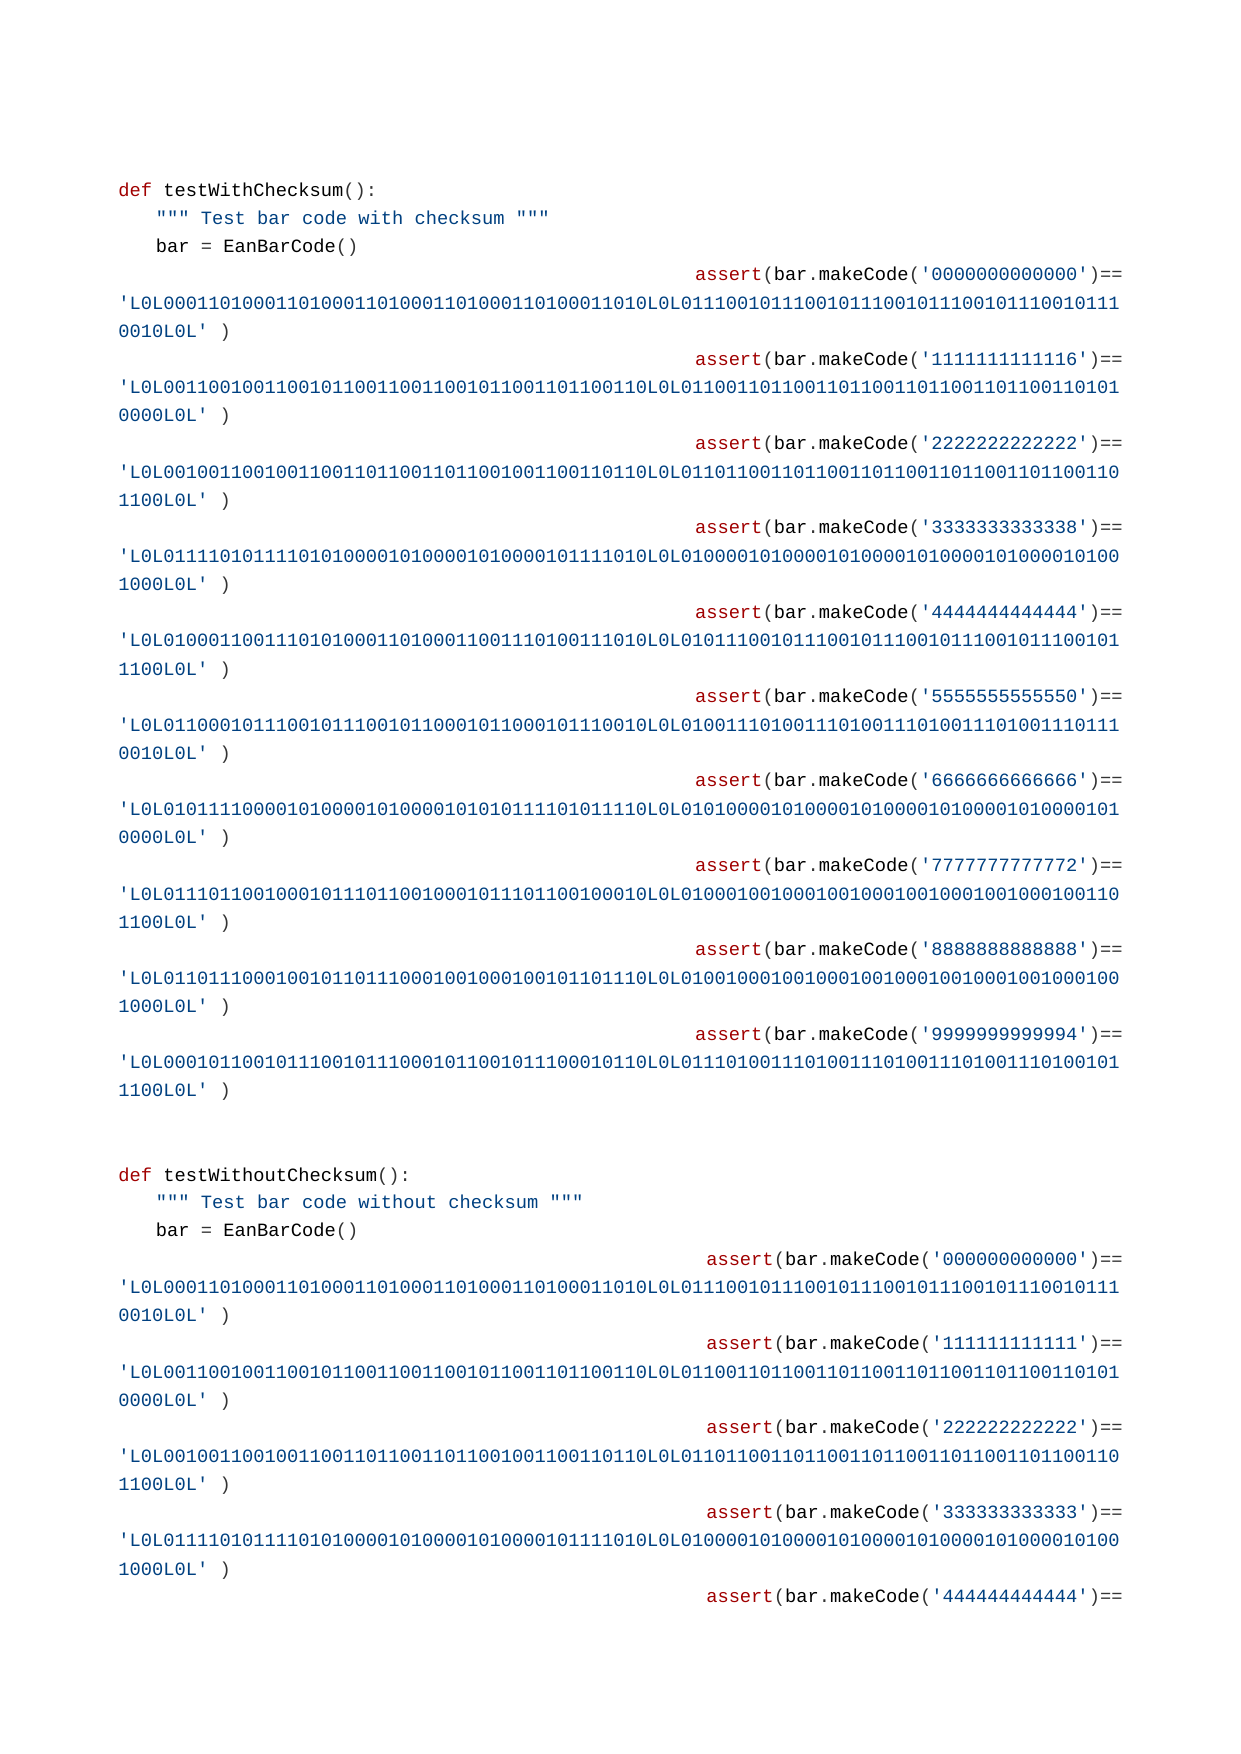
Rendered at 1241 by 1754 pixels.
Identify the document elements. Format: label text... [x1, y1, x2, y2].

text assert(bar.makeCode('000000000000')== 'L0L0001101000110100011010001101000110100011010L0L0111001011100101110010111001011100101110010L0L' ) [118, 1243, 1122, 1327]
text """ Test bar code without checksum """ [118, 1187, 1122, 1215]
text assert(bar.makeCode('1111111111116')== 'L0L0011001001100101100110011001011001101100110L0L0110011011001101100110110011011001101010000L0L' ) [118, 343, 1122, 427]
text assert(bar.makeCode('222222222222')== 'L0L0010011001001100110110011011001001100110110L0L0110110011011001101100110110011011001101100L0L' ) [118, 1412, 1122, 1496]
text def testWithChecksum(): [118, 174, 1122, 202]
text assert(bar.makeCode('2222222222222')== 'L0L0010011001001100110110011011001001100110110L0L0110110011011001101100110110011011001101100L0L' ) [118, 427, 1122, 512]
text assert(bar.makeCode('6666666666666')== 'L0L0101111000010100001010000101010111101011110L0L0101000010100001010000101000010100001010000L0L' ) [118, 765, 1122, 849]
text assert(bar.makeCode('0000000000000')== 'L0L0001101000110100011010001101000110100011010L0L0111001011100101110010111001011100101110010L0L' ) [118, 259, 1122, 343]
text assert(bar.makeCode('8888888888888')== 'L0L0110111000100101101110001001000100101101110L0L0100100010010001001000100100010010001001000L0L' ) [118, 934, 1122, 1018]
text assert(bar.makeCode('111111111111')== 'L0L0011001001100101100110011001011001101100110L0L0110011011001101100110110011011001101010000L0L' ) [118, 1327, 1122, 1412]
text bar = EanBarCode() [118, 1215, 1122, 1243]
text """ Test bar code with checksum """ [118, 202, 1122, 231]
text assert(bar.makeCode('444444444444')== [118, 1581, 1122, 1609]
text assert(bar.makeCode('9999999999994')== 'L0L0001011001011100101110001011001011100010110L0L0111010011101001110100111010011101001011100L0L' ) [118, 1018, 1122, 1102]
text assert(bar.makeCode('7777777777772')== 'L0L0111011001000101110110010001011101100100010L0L0100010010001001000100100010010001001101100L0L' ) [118, 849, 1122, 934]
text bar = EanBarCode() [118, 231, 1122, 259]
text assert(bar.makeCode('4444444444444')== 'L0L0100011001110101000110100011001110100111010L0L0101110010111001011100101110010111001011100L0L' ) [118, 596, 1122, 681]
text assert(bar.makeCode('5555555555550')== 'L0L0110001011100101110010110001011000101110010L0L0100111010011101001110100111010011101110010L0L' ) [118, 681, 1122, 765]
text assert(bar.makeCode('3333333333338')== 'L0L0111101011110101000010100001010000101111010L0L0100001010000101000010100001010000101001000L0L' ) [118, 512, 1122, 596]
text assert(bar.makeCode('333333333333')== 'L0L0111101011110101000010100001010000101111010L0L0100001010000101000010100001010000101001000L0L' ) [118, 1496, 1122, 1581]
text def testWithoutChecksum(): [118, 1159, 1122, 1187]
